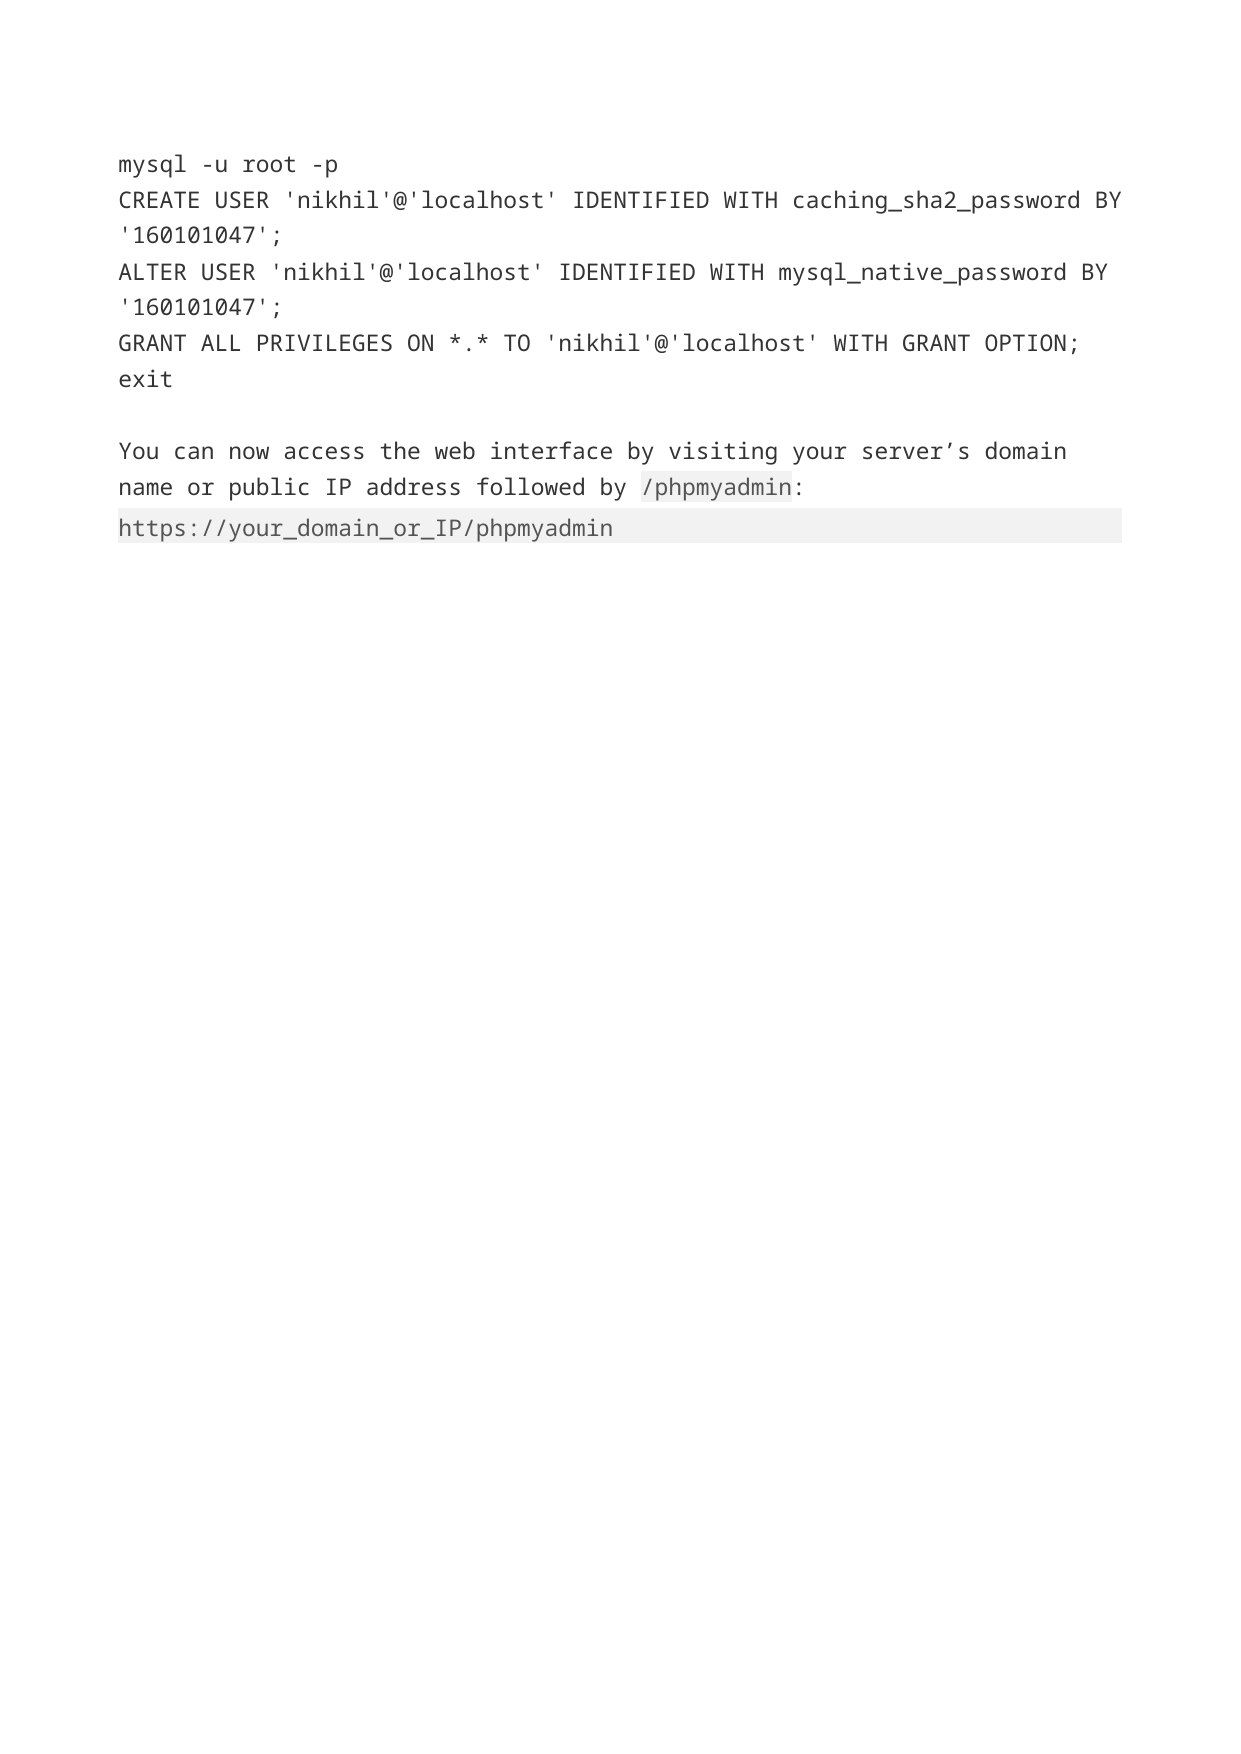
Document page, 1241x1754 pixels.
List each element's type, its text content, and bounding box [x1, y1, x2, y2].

text CREATE USER 'nikhil'@'localhost' IDENTIFIED WITH caching_sha2_password BY '160101047'; [118, 183, 1122, 251]
text exit [118, 363, 1122, 394]
text You can now access the web interface by visiting your server’s domain name or public IP address followed by /phpmyadmin: [118, 435, 1122, 502]
text ALTER USER 'nikhil'@'localhost' IDENTIFIED WITH mysql_native_password BY '160101047'; [118, 255, 1122, 323]
text mysql -u root -p [118, 148, 1122, 179]
text GRANT ALL PRIVILEGES ON *.* TO 'nikhil'@'localhost' WITH GRANT OPTION; [118, 327, 1122, 358]
text https://your_domain_or_IP/phpmyadmin [118, 508, 1122, 543]
